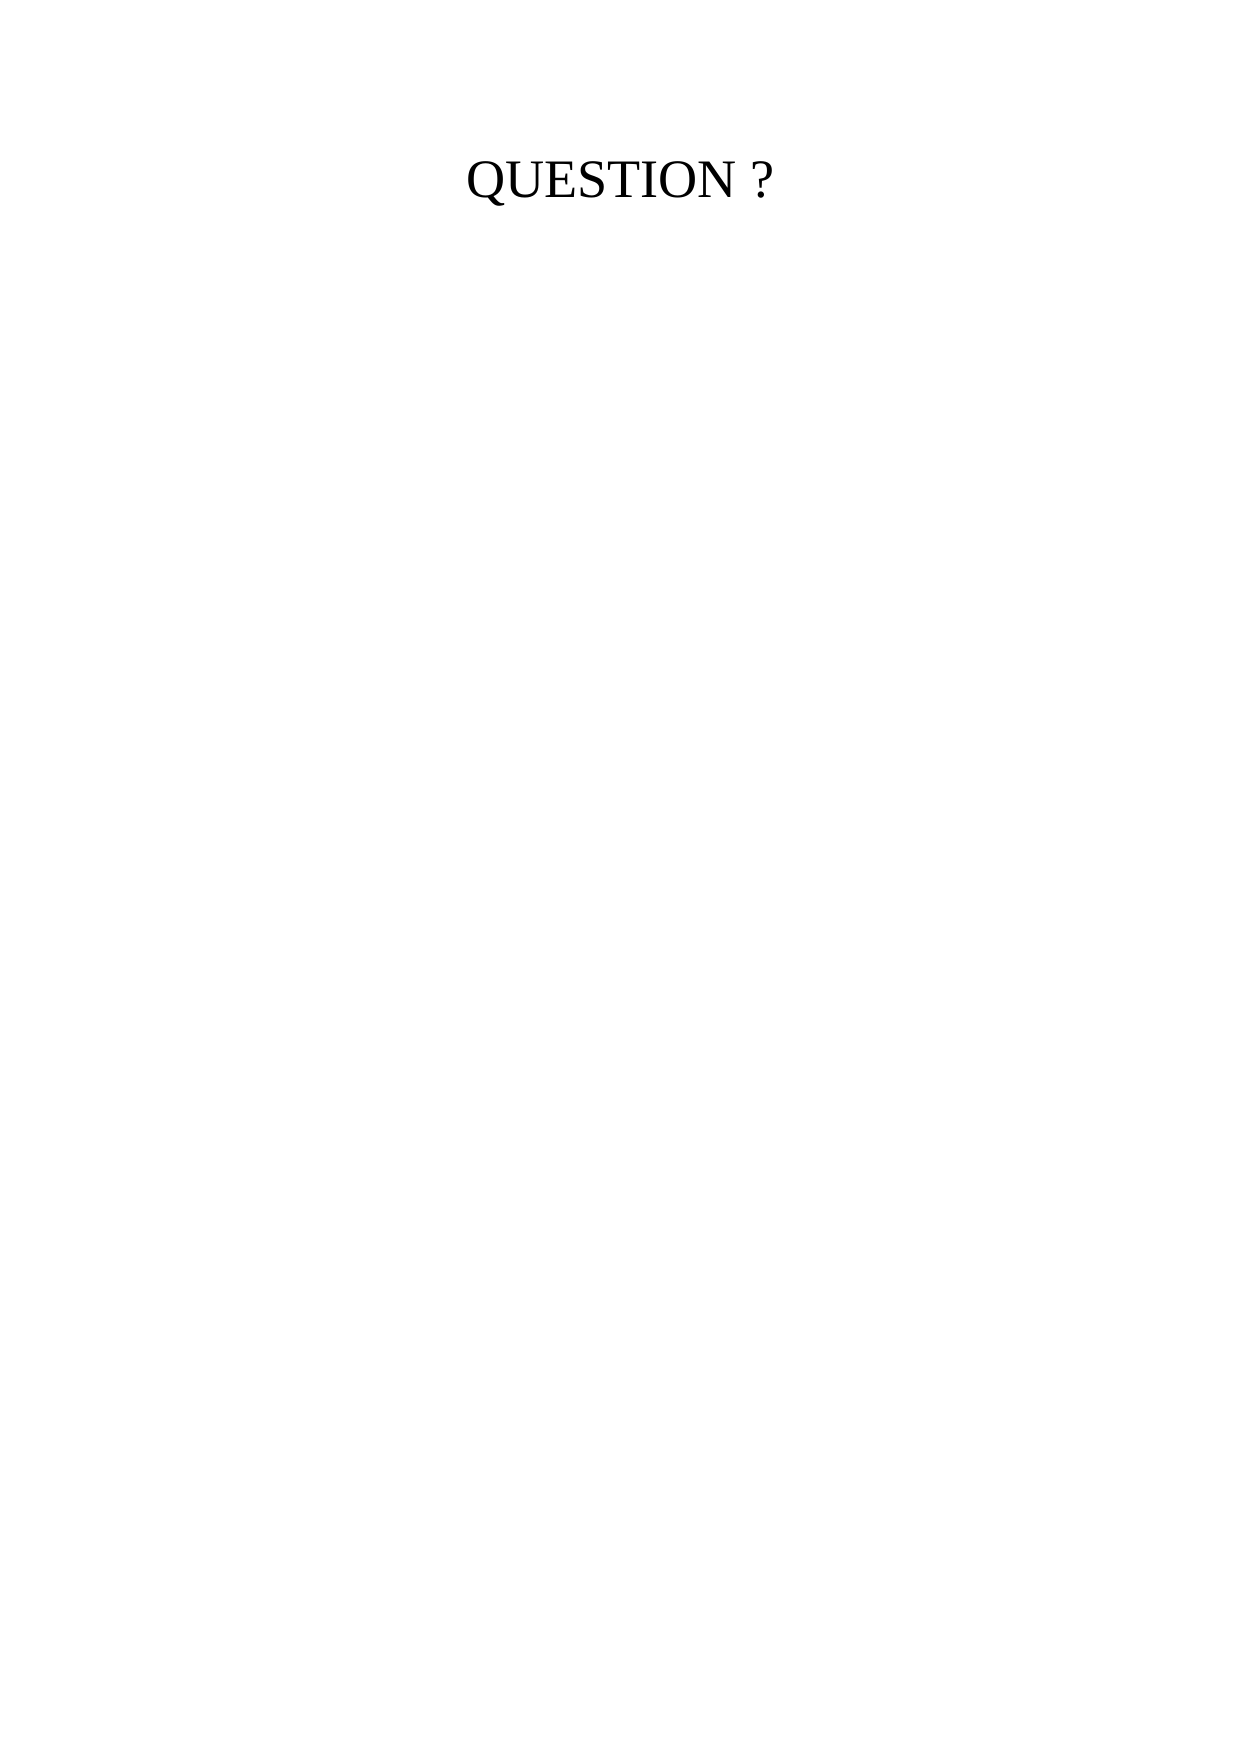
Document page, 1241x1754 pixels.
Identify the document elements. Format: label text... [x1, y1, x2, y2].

text QUESTION ? [118, 147, 1122, 209]
